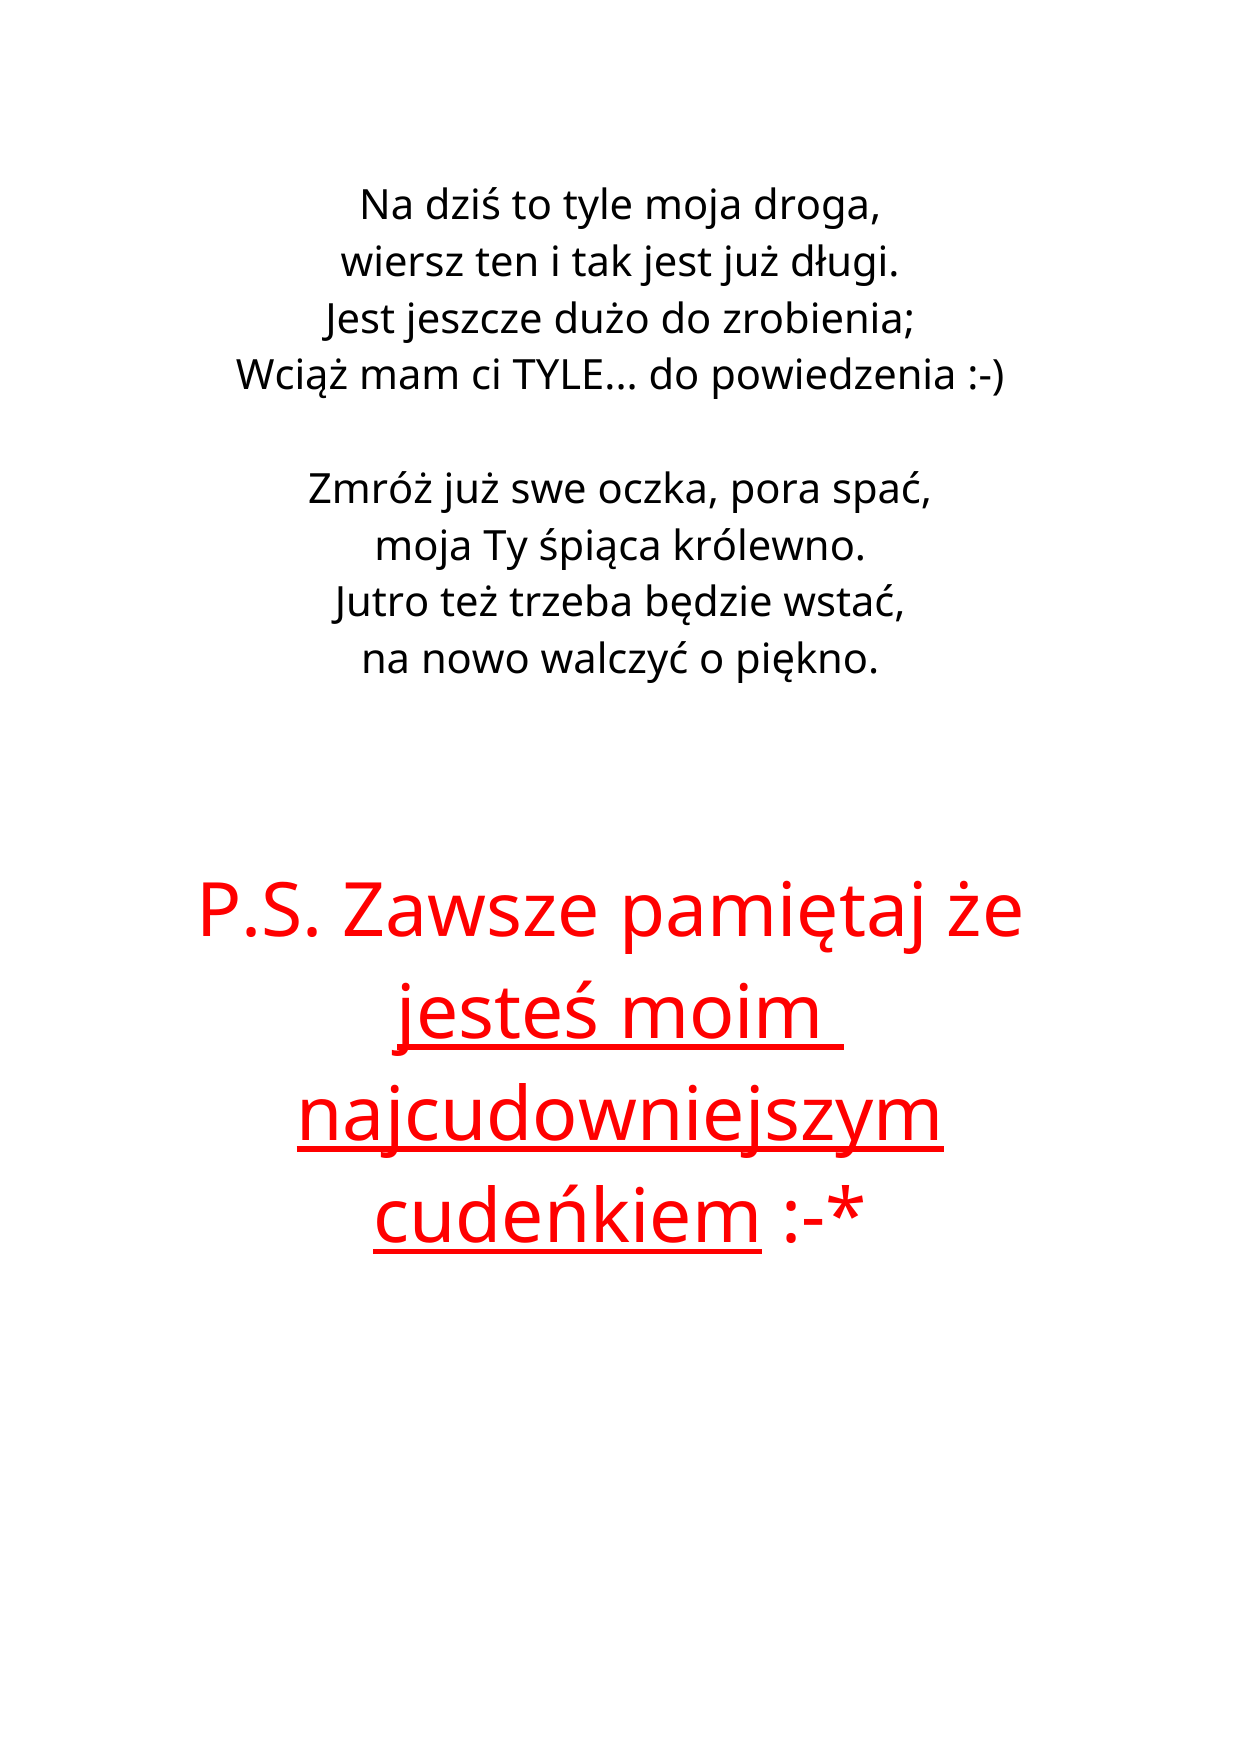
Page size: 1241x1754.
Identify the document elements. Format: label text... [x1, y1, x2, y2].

text P.S. Zawsze pamiętaj że [118, 856, 1122, 958]
text Jutro też trzeba będzie wstać, [118, 572, 1122, 629]
text wiersz ten i tak jest już długi. [118, 232, 1122, 288]
text Wciąż mam ci TYLE... do powiedzenia :-) [118, 345, 1122, 402]
text Zmróż już swe oczka, pora spać, [118, 459, 1122, 516]
text Jest jeszcze dużo do zrobienia; [118, 288, 1122, 345]
text Na dziś to tyle moja droga, [118, 175, 1122, 232]
text jesteś moim [118, 958, 1122, 1061]
text moja Ty śpiąca królewno. [118, 516, 1122, 572]
text najcudowniejszym cudeńkiem :-* [118, 1061, 1122, 1265]
text na nowo walczyć o piękno. [118, 629, 1122, 686]
